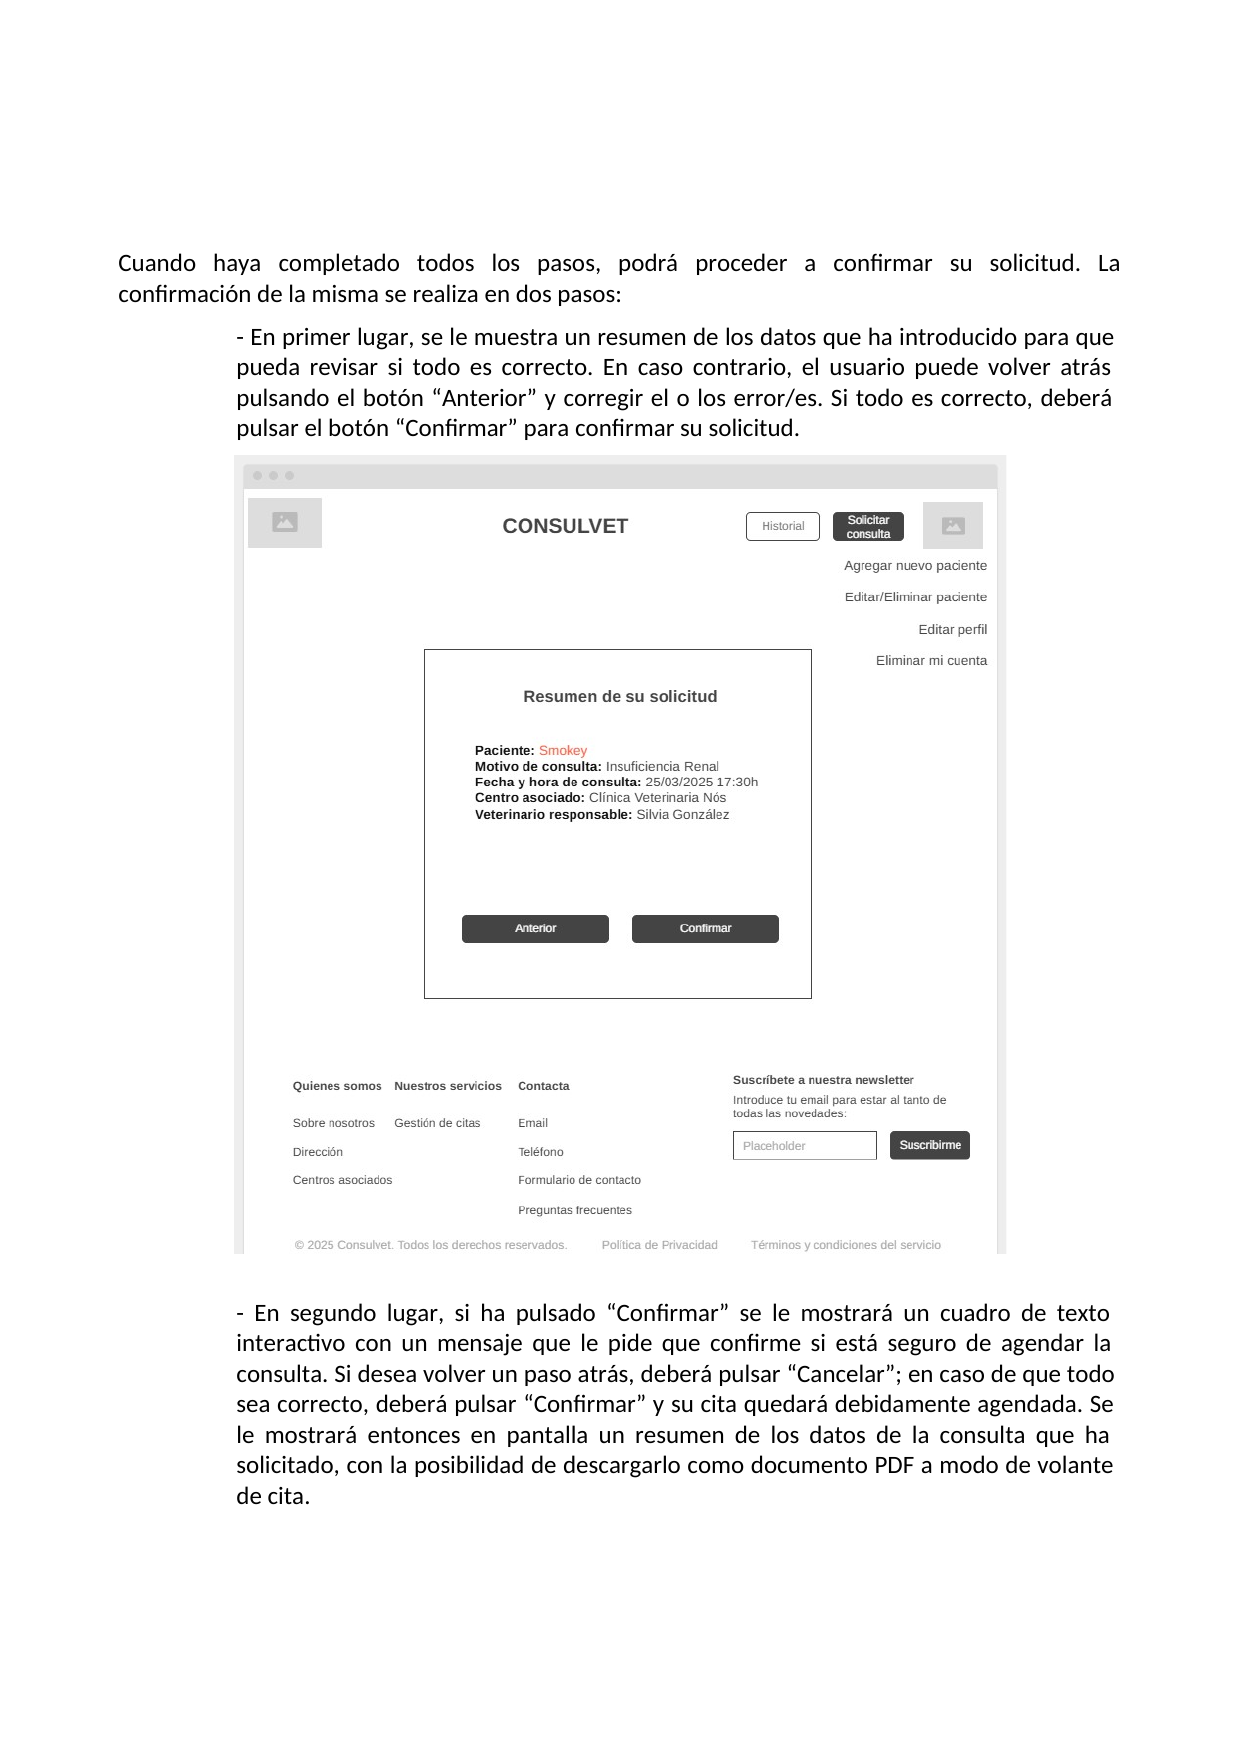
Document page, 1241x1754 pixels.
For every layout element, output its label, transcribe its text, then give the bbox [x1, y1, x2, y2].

text - En segundo lugar, si ha pulsado “Confirmar” se le mostrará un cuadro de texto interactivo con un mensaje que le pide que confirme si está seguro de agendar la consulta. Si desea volver un paso atrás, deberá pulsar “Cancelar”; en caso de que todo sea correcto, deberá pulsar “Confirmar” y su cita quedará debidamente agendada. Se le mostrará entonces en pantalla un resumen de los datos de la consulta que ha solicitado, con la posibilidad de descargarlo como documento PDF a modo de volante de cita. [118, 1297, 1122, 1511]
picture [234, 455, 1007, 1254]
text Cuando haya completado todos los pasos, podrá proceder a confirmar su solicitud. La confirmación de la misma se realiza en dos pasos: [118, 247, 1122, 308]
text - En primer lugar, se le muestra un resumen de los datos que ha introducido para que pueda revisar si todo es correcto. En caso contrario, el usuario puede volver atrás pulsando el botón “Anterior” y corregir el o los error/es. Si todo es correcto, deberá pulsar el botón “Confirmar” para confirmar su solicitud. [118, 321, 1122, 443]
